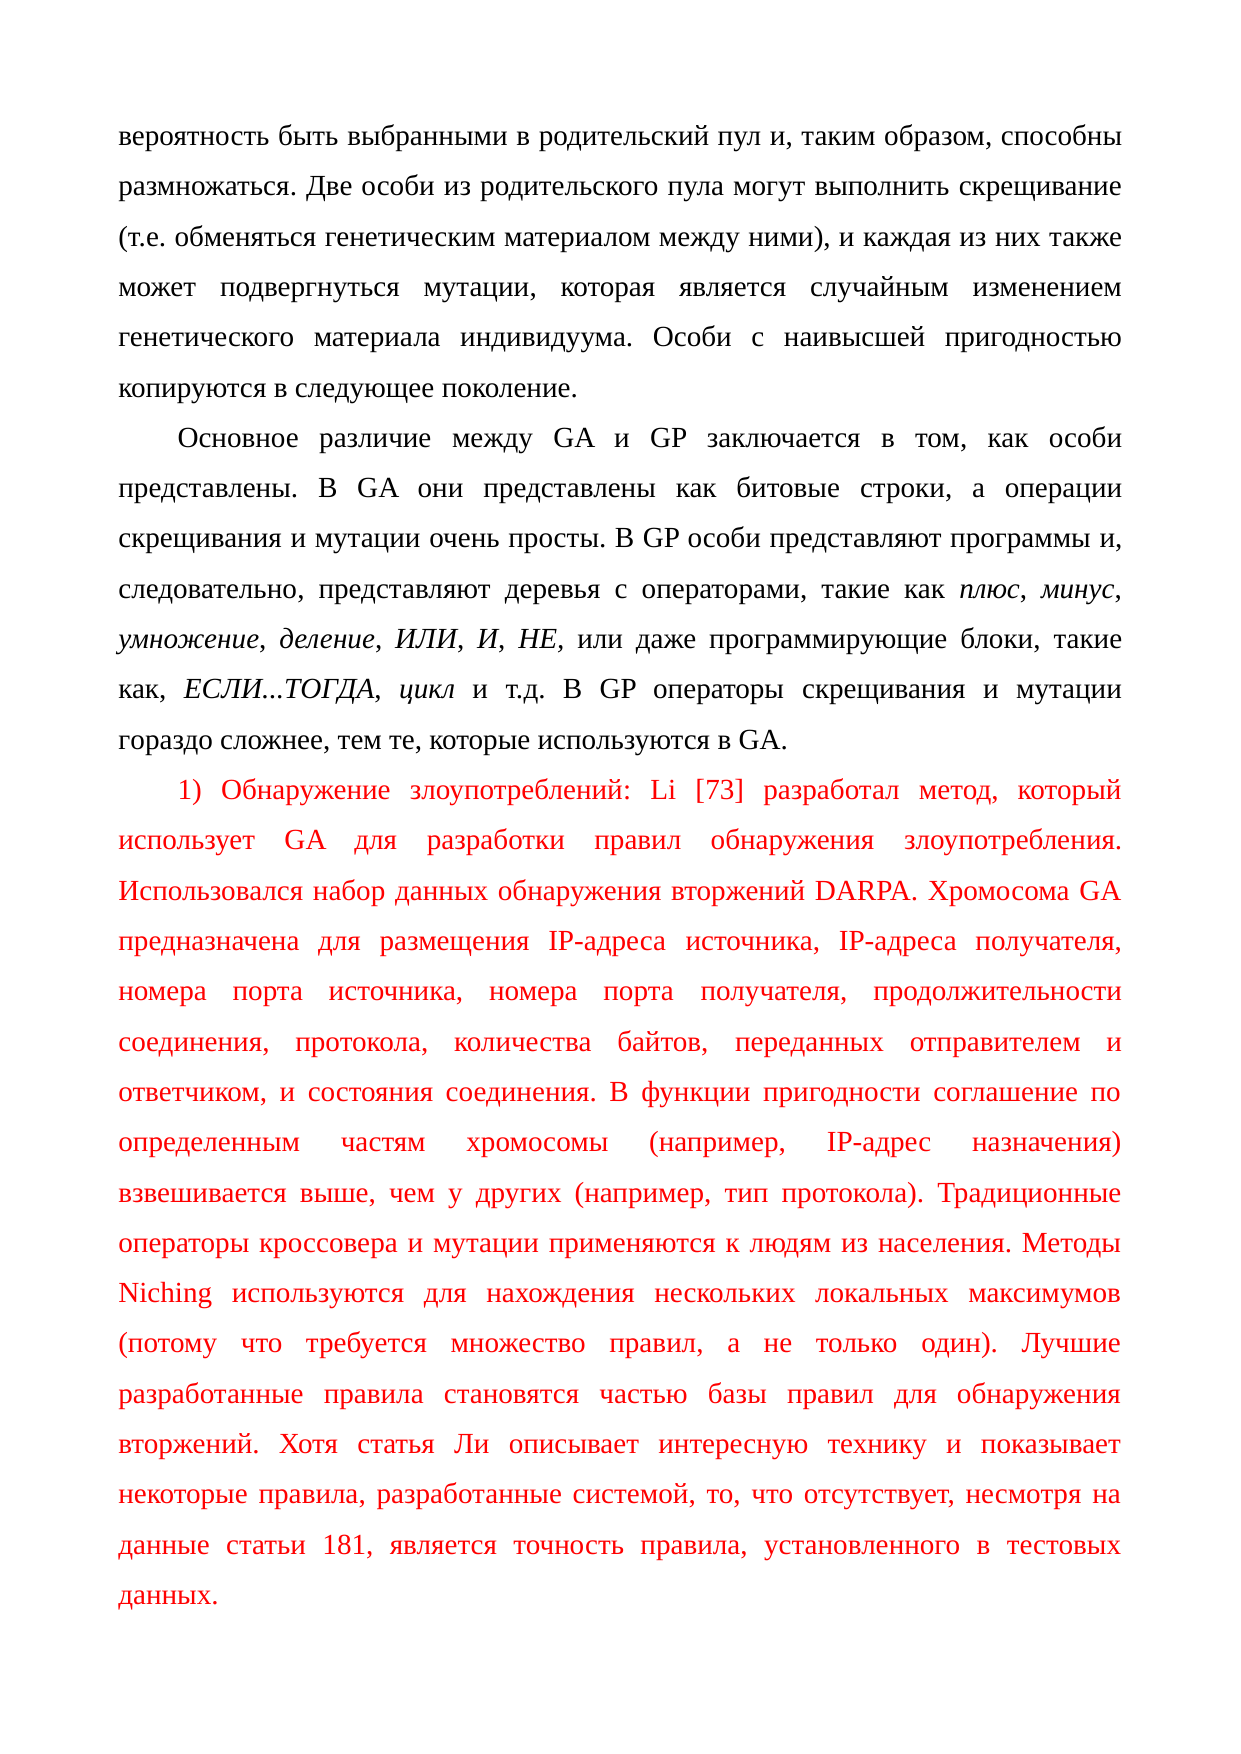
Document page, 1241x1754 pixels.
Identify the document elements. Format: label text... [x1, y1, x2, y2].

text Основное различие между GA и GP заключается в том, как особи представлены. В GA они представлены как битовые строки, а операции скрещивания и мутации очень просты. В GP особи представляют программы и, следовательно, представляют деревья с операторами, такие как плюс, минус, умножение, деление, ИЛИ, И, НЕ, или даже программирующие блоки, такие как, ЕСЛИ...ТОГДА, цикл и т.д. В GP операторы скрещивания и мутации гораздо сложнее, тем те, которые используются в GA. [118, 420, 1122, 755]
text 1) Обнаружение злоупотреблений: Li [73] разработал метод, который использует GA для разработки правил обнаружения злоупотребления. Использовался набор данных обнаружения вторжений DARPA. Хромосома GA предназначена для размещения IP-адреса источника, IP-адреса получателя, номера порта источника, номера порта получателя, продолжительности соединения, протокола, количества байтов, переданных отправителем и ответчиком, и состояния соединения. В функции пригодности соглашение по определенным частям хромосомы (например, IP-адрес назначения) взвешивается выше, чем у других (например, тип протокола). Традиционные операторы кроссовера и мутации применяются к людям из населения. Методы Niching используются для нахождения нескольких локальных максимумов (потому что требуется множество правил, а не только один). Лучшие разработанные правила становятся частью базы правил для обнаружения вторжений. Хотя статья Ли описывает интересную технику и показывает некоторые правила, разработанные системой, то, что отсутствует, несмотря на данные статьи 181, является точность правила, установленного в тестовых данных. [118, 772, 1122, 1611]
text вероятность быть выбранными в родительский пул и, таким образом, способны размножаться. Две особи из родительского пула могут выполнить скрещивание (т.е. обменяться генетическим материалом между ними), и каждая из них также может подвергнуться мутации, которая является случайным изменением генетического материала индивидуума. Особи с наивысшей пригодностью копируются в следующее поколение. [118, 118, 1122, 403]
